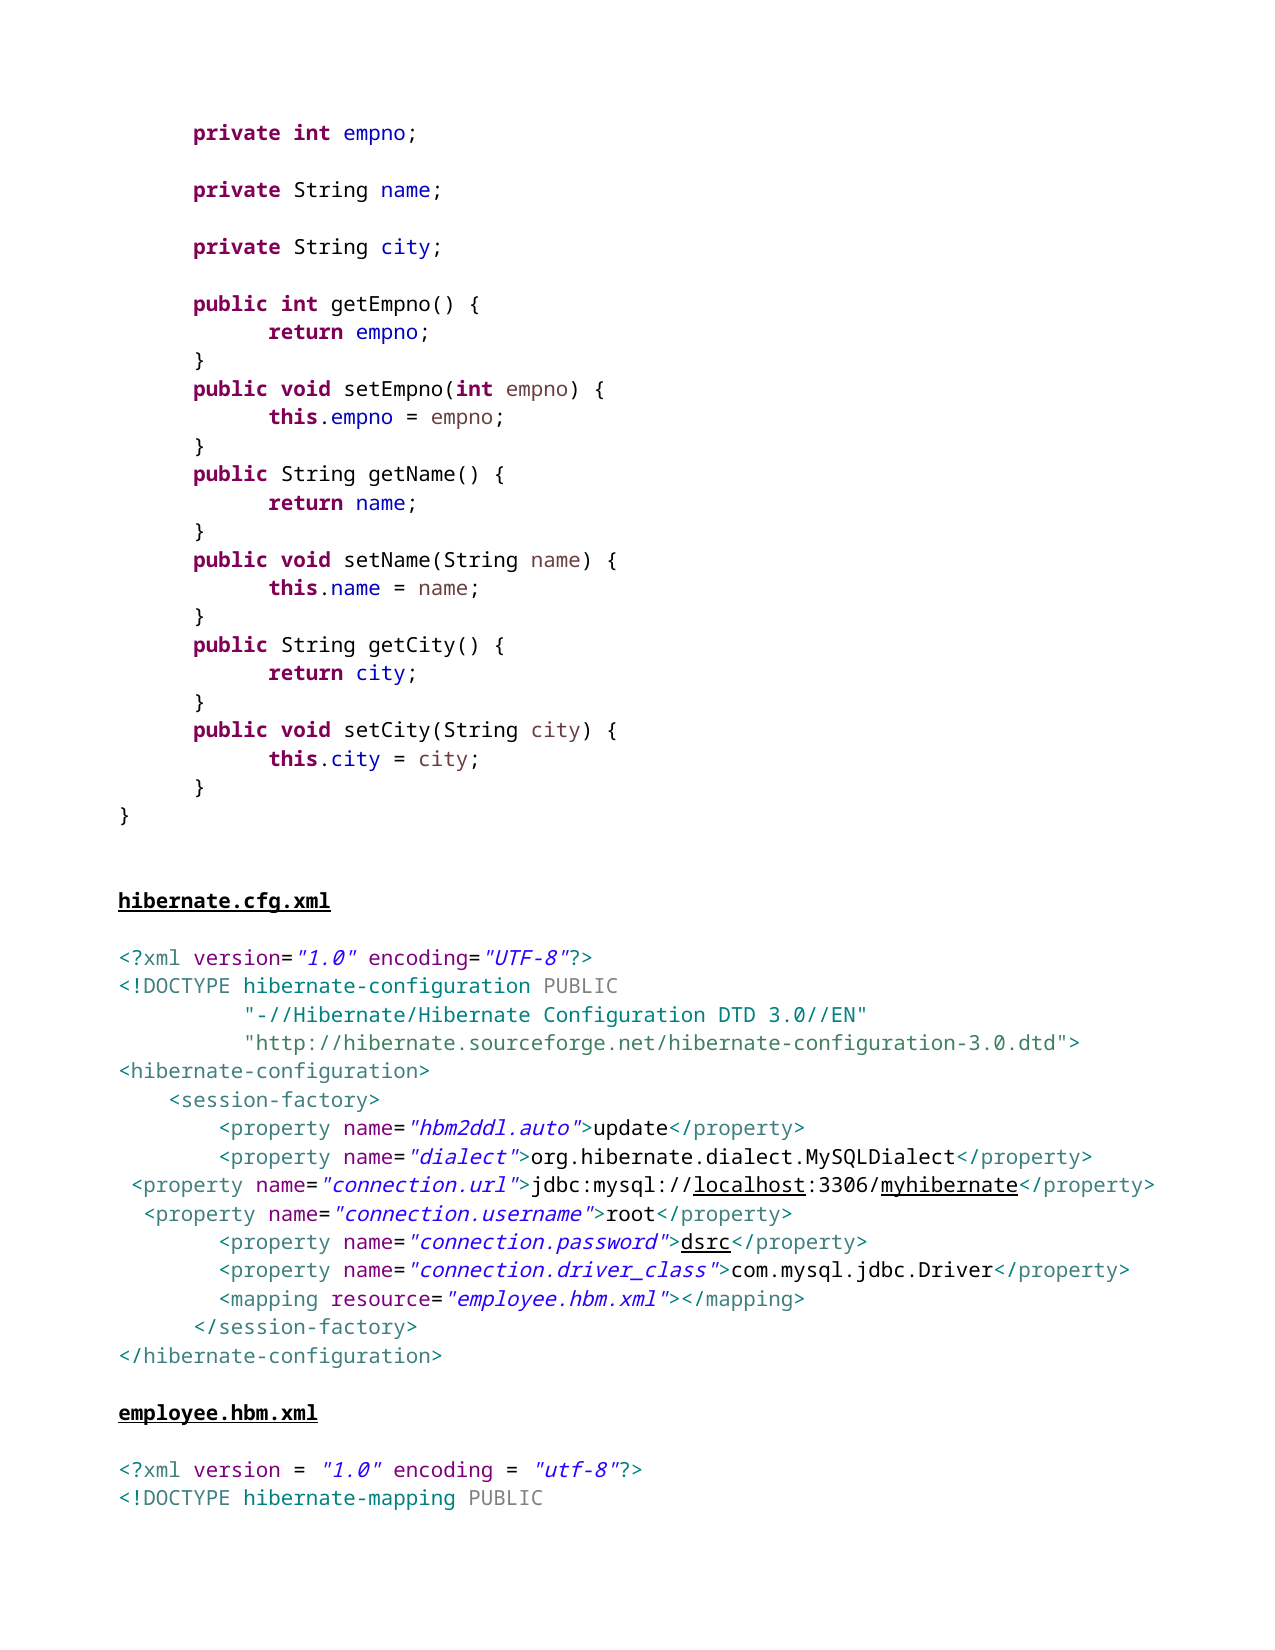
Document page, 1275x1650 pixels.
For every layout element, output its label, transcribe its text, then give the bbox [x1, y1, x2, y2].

text <property name="connection.password">dsrc</property> [118, 1227, 1157, 1256]
text <mapping resource="employee.hbm.xml"></mapping> [118, 1284, 1157, 1312]
text <property name="connection.url">jdbc:mysql://localhost:3306/myhibernate</property> [118, 1170, 1157, 1199]
text public void setCity(String city) { [118, 715, 1157, 744]
text } [118, 602, 1157, 630]
text </hibernate-configuration> [118, 1341, 1157, 1369]
text <!DOCTYPE hibernate-configuration PUBLIC [118, 971, 1157, 1000]
text } [118, 687, 1157, 715]
text return name; [118, 488, 1157, 516]
text private String city; [118, 232, 1157, 260]
text public String getName() { [118, 459, 1157, 488]
text return empno; [118, 317, 1157, 346]
text </session-factory> [118, 1312, 1157, 1341]
text private String name; [118, 175, 1157, 203]
text <?xml version="1.0" encoding="UTF-8"?> [118, 943, 1157, 971]
text public int getEmpno() { [118, 289, 1157, 317]
text <property name="hbm2ddl.auto">update</property> [118, 1113, 1157, 1142]
text private int empno; [118, 118, 1157, 147]
text public void setEmpno(int empno) { [118, 374, 1157, 402]
text "-//Hibernate/Hibernate Configuration DTD 3.0//EN" [118, 1000, 1157, 1028]
text } [118, 516, 1157, 545]
text this.empno = empno; [118, 402, 1157, 431]
text } [118, 801, 1157, 829]
text <property name="connection.username">root</property> [118, 1199, 1157, 1227]
text <property name="dialect">org.hibernate.dialect.MySQLDialect</property> [118, 1142, 1157, 1170]
text <hibernate-configuration> [118, 1057, 1157, 1085]
text hibernate.cfg.xml [118, 886, 1157, 914]
text public void setName(String name) { [118, 545, 1157, 573]
text <property name="connection.driver_class">com.mysql.jdbc.Driver</property> [118, 1256, 1157, 1284]
text } [118, 431, 1157, 459]
text public String getCity() { [118, 630, 1157, 658]
text <?xml version = "1.0" encoding = "utf-8"?> [118, 1455, 1157, 1483]
text this.name = name; [118, 573, 1157, 602]
text return city; [118, 658, 1157, 687]
text "http://hibernate.sourceforge.net/hibernate-configuration-3.0.dtd"> [118, 1028, 1157, 1057]
text } [118, 772, 1157, 801]
text } [118, 346, 1157, 374]
text this.city = city; [118, 744, 1157, 772]
text employee.hbm.xml [118, 1398, 1157, 1426]
text <!DOCTYPE hibernate-mapping PUBLIC [118, 1483, 1157, 1512]
text <session-factory> [118, 1085, 1157, 1113]
